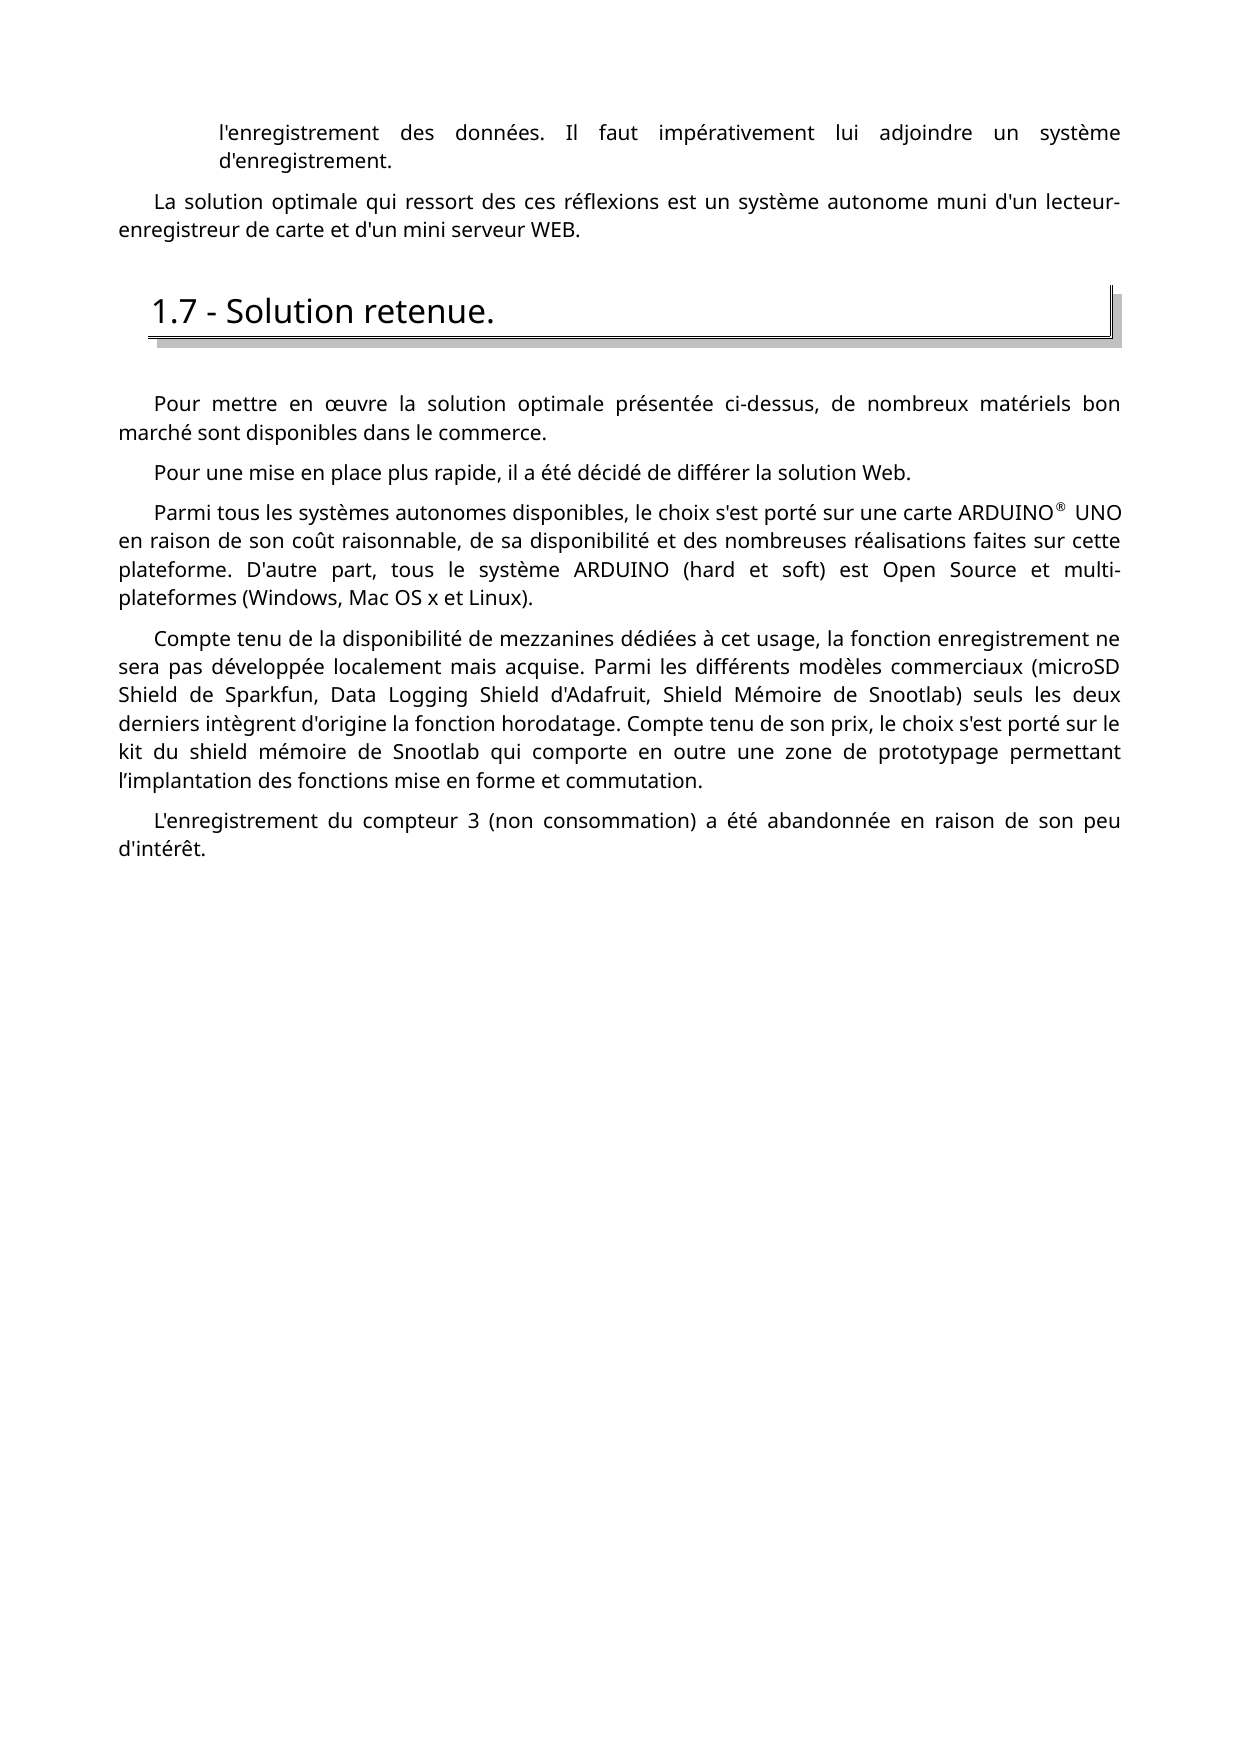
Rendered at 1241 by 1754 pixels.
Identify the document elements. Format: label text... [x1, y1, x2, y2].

text Pour une mise en place plus rapide, il a été décidé de différer la solution Web. [118, 458, 1122, 486]
text L'enregistrement du compteur 3 (non consommation) a été abandonnée en raison de son peu d'intérêt. [118, 806, 1122, 863]
text Pour mettre en œuvre la solution optimale présentée ci-dessus, de nombreux matériels bon marché sont disponibles dans le commerce. [118, 389, 1122, 446]
text Compte tenu de la disponibilité de mezzanines dédiées à cet usage, la fonction enregistrement ne sera pas développée localement mais acquise. Parmi les différents modèles commerciaux (microSD Shield de Sparkfun, Data Logging Shield d'Adafruit, Shield Mémoire de Snootlab) seuls les deux derniers intègrent d'origine la fonction horodatage. Compte tenu de son prix, le choix s'est porté sur le kit du shield mémoire de Snootlab qui comporte en outre une zone de prototypage permettant l’implantation des fonctions mise en forme et commutation. [118, 624, 1122, 794]
text La solution optimale qui ressort des ces réflexions est un système autonome muni d'un lecteur-enregistreur de carte et d'un mini serveur WEB. [118, 187, 1122, 244]
text Parmi tous les systèmes autonomes disponibles, le choix s'est porté sur une carte ARDUINO® UNO en raison de son coût raisonnable, de sa disponibilité et des nombreuses réalisations faites sur cette plateforme. D'autre part, tous le système ARDUINO (hard et soft) est Open Source et multi-plateformes (Windows, Mac OS x et Linux). [118, 498, 1122, 612]
subtitle Solution retenue. [148, 285, 1110, 336]
text l'enregistrement des données. Il faut impérativement lui adjoindre un système d'enregistrement. [179, 118, 1122, 175]
